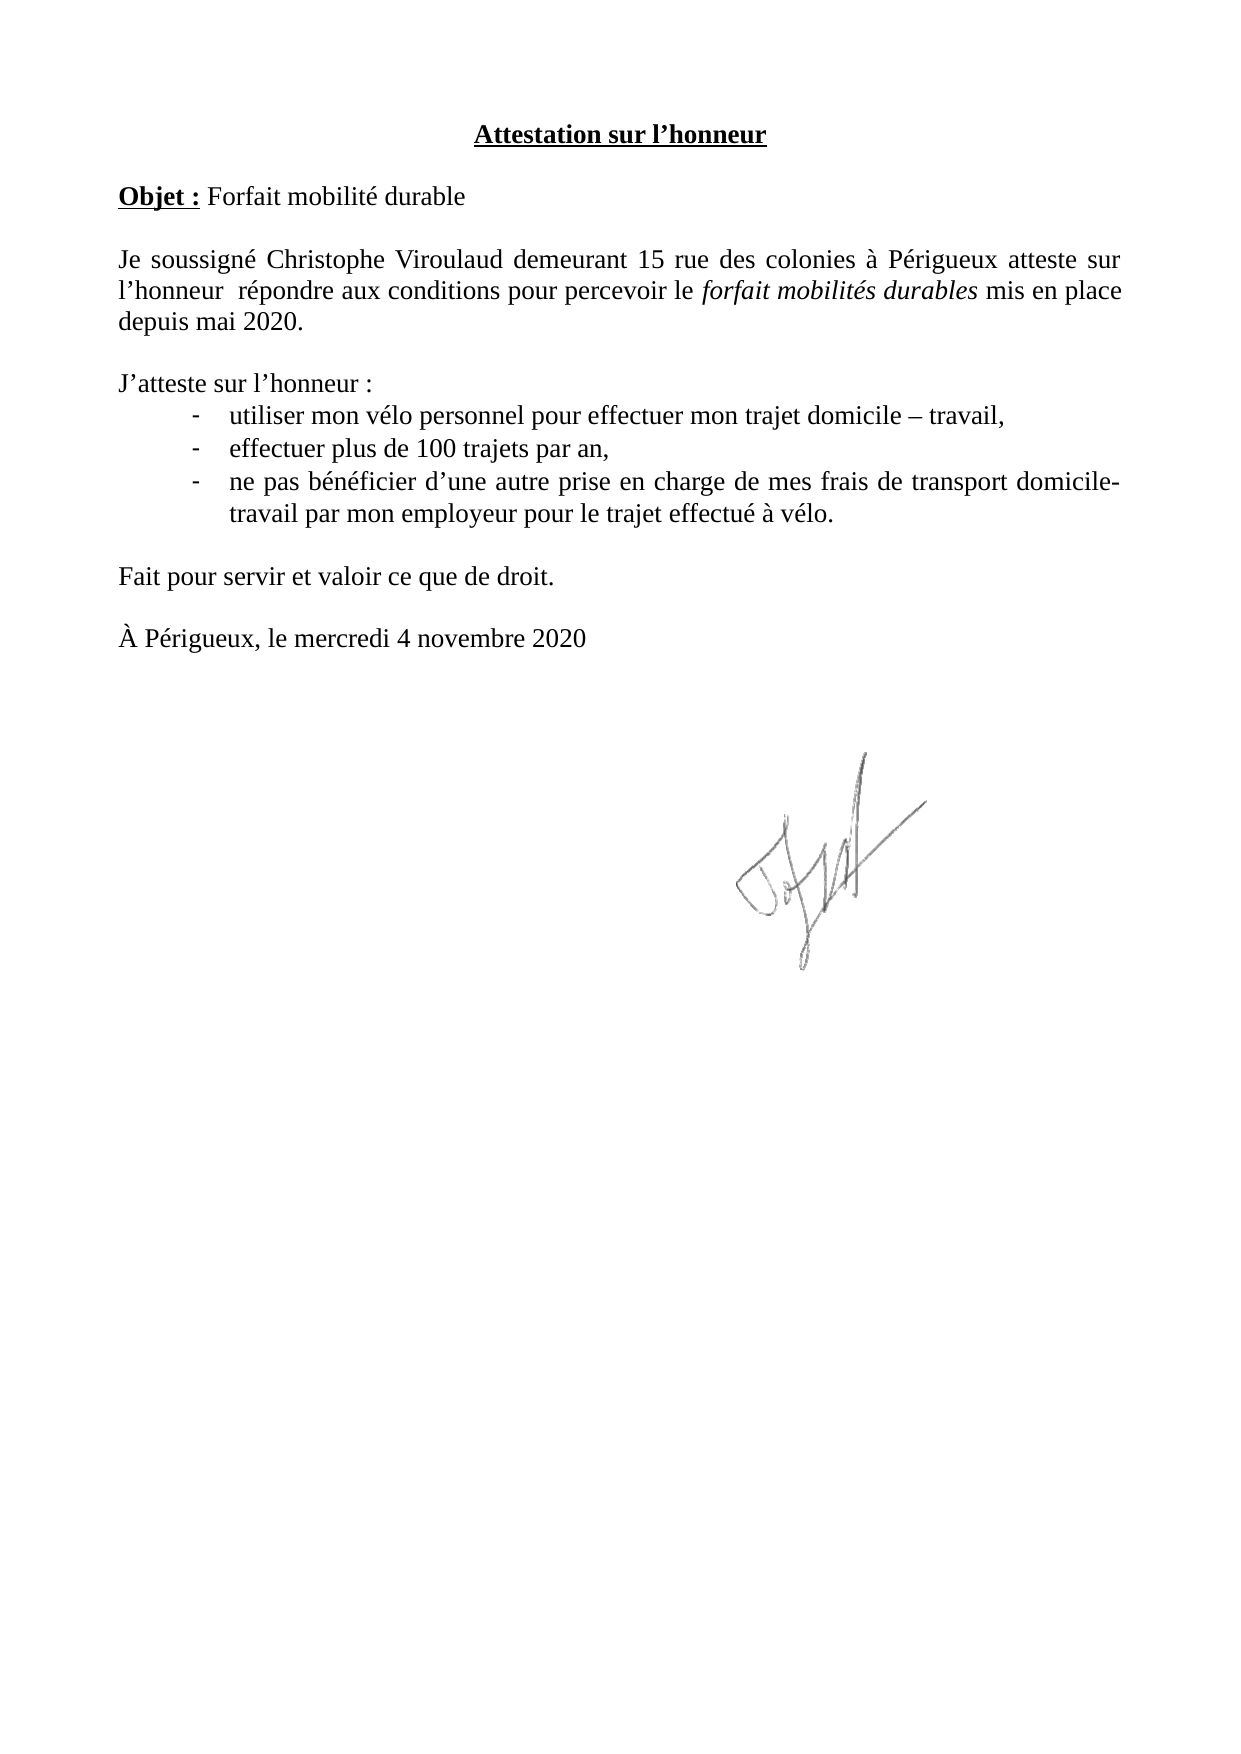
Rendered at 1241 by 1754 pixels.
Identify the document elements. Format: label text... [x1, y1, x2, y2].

text Fait pour servir et valoir ce que de droit. [118, 560, 1122, 591]
text Je soussigné Christophe Viroulaud demeurant 15 rue des colonies à Périgueux atteste sur l’honneur répondre aux conditions pour percevoir le forfait mobilités durables mis en place depuis mai 2020. [118, 243, 1122, 336]
list utiliser mon vélo personnel pour effectuer mon trajet domicile – travail, [192, 398, 1122, 431]
text J’atteste sur l’honneur : [118, 367, 1122, 398]
text Objet : Forfait mobilité durable [118, 180, 1122, 212]
text À Périgueux, le mercredi 4 novembre 2020 [118, 622, 1122, 653]
list ne pas bénéficier d’une autre prise en charge de mes frais de transport domicile-travail par mon employeur pour le trajet effectué à vélo. [192, 464, 1122, 529]
text Attestation sur l’honneur [118, 118, 1122, 149]
picture [723, 745, 932, 975]
list effectuer plus de 100 trajets par an, [192, 431, 1122, 464]
